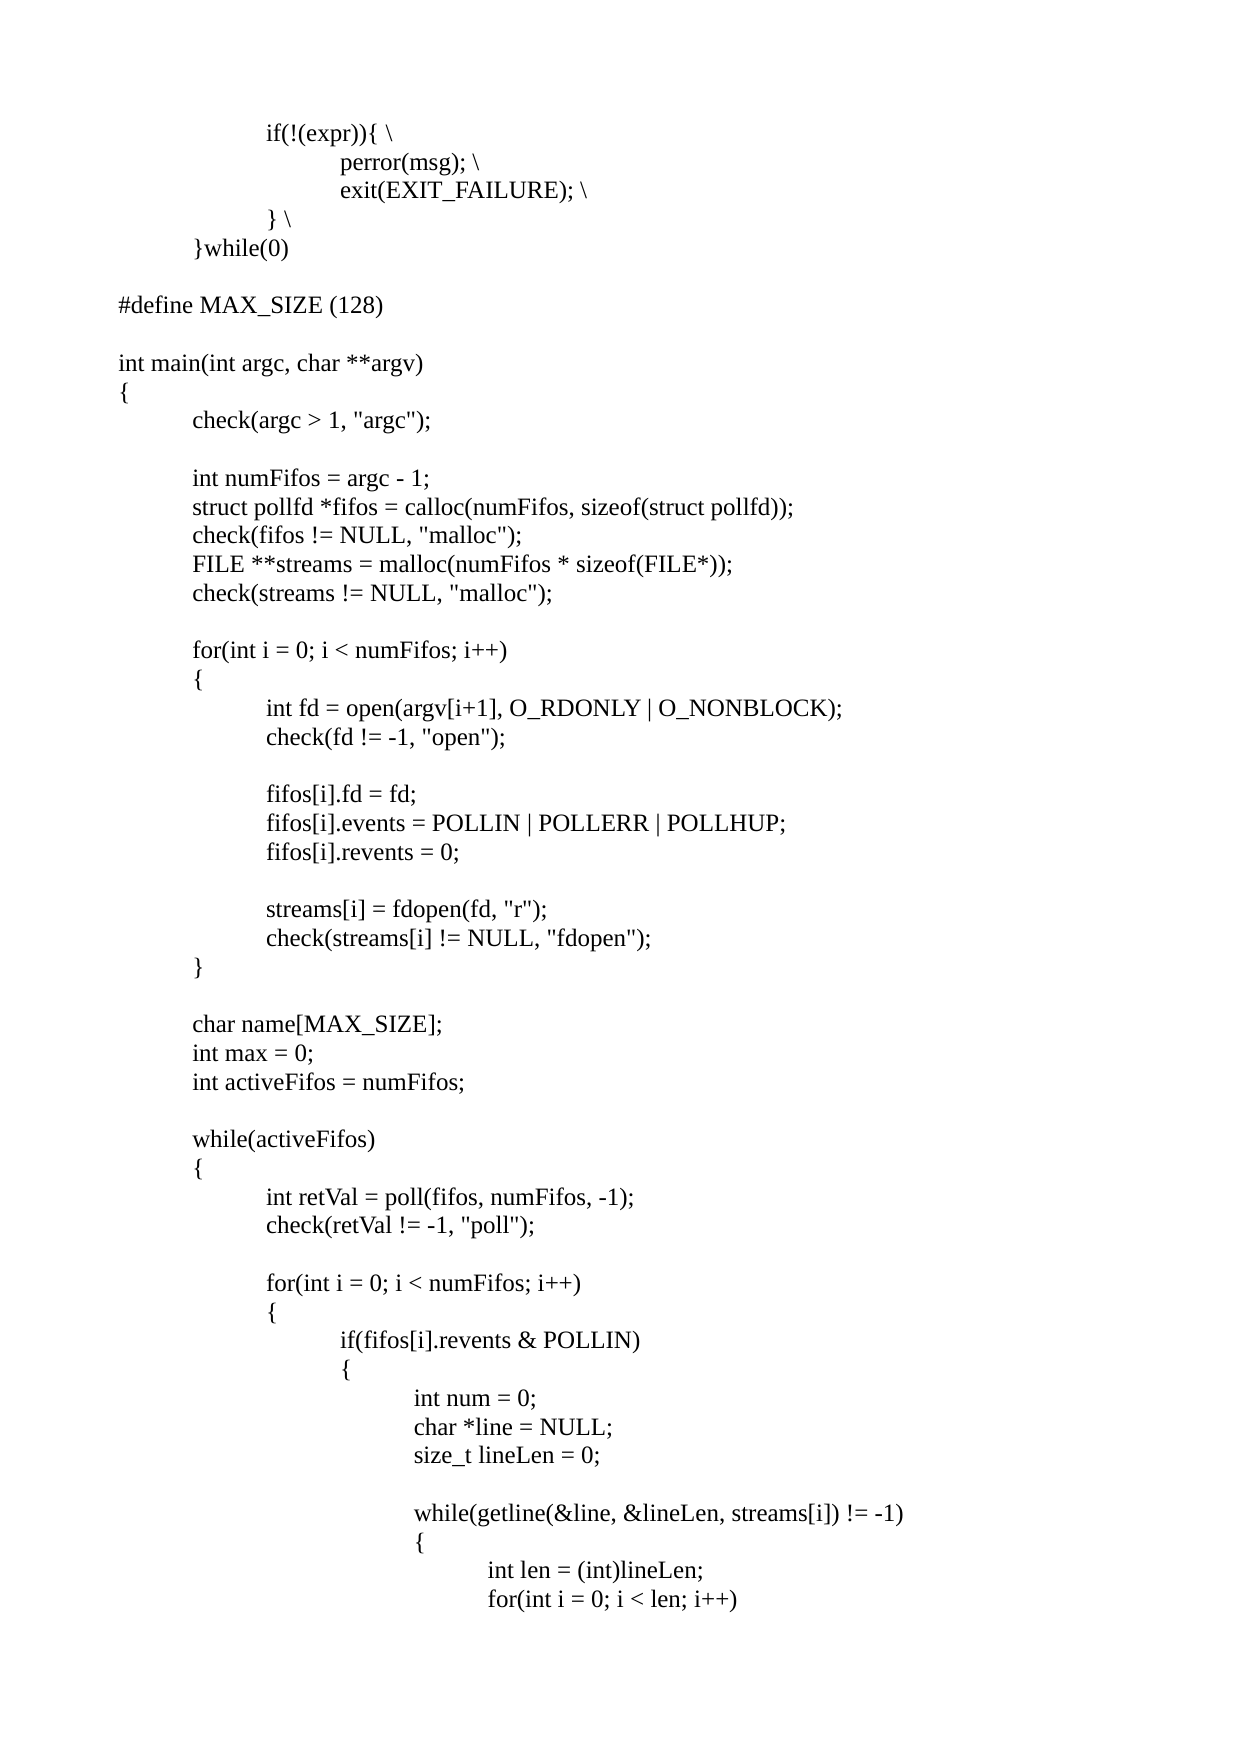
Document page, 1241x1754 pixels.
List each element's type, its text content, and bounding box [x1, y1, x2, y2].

text { [118, 664, 1122, 693]
text } [118, 952, 1122, 981]
text struct pollfd *fifos = calloc(numFifos, sizeof(struct pollfd)); [118, 492, 1122, 521]
text fifos[i].fd = fd; [118, 779, 1122, 808]
text int numFifos = argc - 1; [118, 463, 1122, 492]
text size_t lineLen = 0; [118, 1441, 1122, 1469]
text int fd = open(argv[i+1], O_RDONLY | O_NONBLOCK); [118, 693, 1122, 722]
text int len = (int)lineLen; [118, 1556, 1122, 1584]
text int activeFifos = numFifos; [118, 1067, 1122, 1096]
text streams[i] = fdopen(fd, "r"); [118, 894, 1122, 923]
text if(fifos[i].revents & POLLIN) [118, 1326, 1122, 1354]
text { [118, 1354, 1122, 1383]
text } \ [118, 204, 1122, 233]
text check(retVal != -1, "poll"); [118, 1211, 1122, 1239]
text check(fd != -1, "open"); [118, 722, 1122, 751]
text check(streams[i] != NULL, "fdopen"); [118, 923, 1122, 952]
text int retVal = poll(fifos, numFifos, -1); [118, 1182, 1122, 1211]
text { [118, 1153, 1122, 1182]
text int main(int argc, char **argv) [118, 348, 1122, 377]
text int num = 0; [118, 1383, 1122, 1412]
text for(int i = 0; i < numFifos; i++) [118, 636, 1122, 664]
text check(fifos != NULL, "malloc"); [118, 521, 1122, 549]
text char *line = NULL; [118, 1412, 1122, 1441]
text FILE **streams = malloc(numFifos * sizeof(FILE*)); [118, 549, 1122, 578]
text check(argc > 1, "argc"); [118, 406, 1122, 434]
text for(int i = 0; i < numFifos; i++) [118, 1268, 1122, 1297]
text #define MAX_SIZE (128) [118, 291, 1122, 319]
text perror(msg); \ [118, 147, 1122, 176]
text check(streams != NULL, "malloc"); [118, 578, 1122, 607]
text char name[MAX_SIZE]; [118, 1009, 1122, 1038]
text }while(0) [118, 233, 1122, 262]
text while(getline(&line, &lineLen, streams[i]) != -1) [118, 1498, 1122, 1527]
text if(!(expr)){ \ [118, 118, 1122, 147]
text { [118, 377, 1122, 406]
text { [118, 1297, 1122, 1326]
text for(int i = 0; i < len; i++) [118, 1584, 1122, 1613]
text fifos[i].events = POLLIN | POLLERR | POLLHUP; [118, 808, 1122, 837]
text int max = 0; [118, 1038, 1122, 1067]
text { [118, 1527, 1122, 1556]
text while(activeFifos) [118, 1124, 1122, 1153]
text fifos[i].revents = 0; [118, 837, 1122, 866]
text exit(EXIT_FAILURE); \ [118, 176, 1122, 204]
